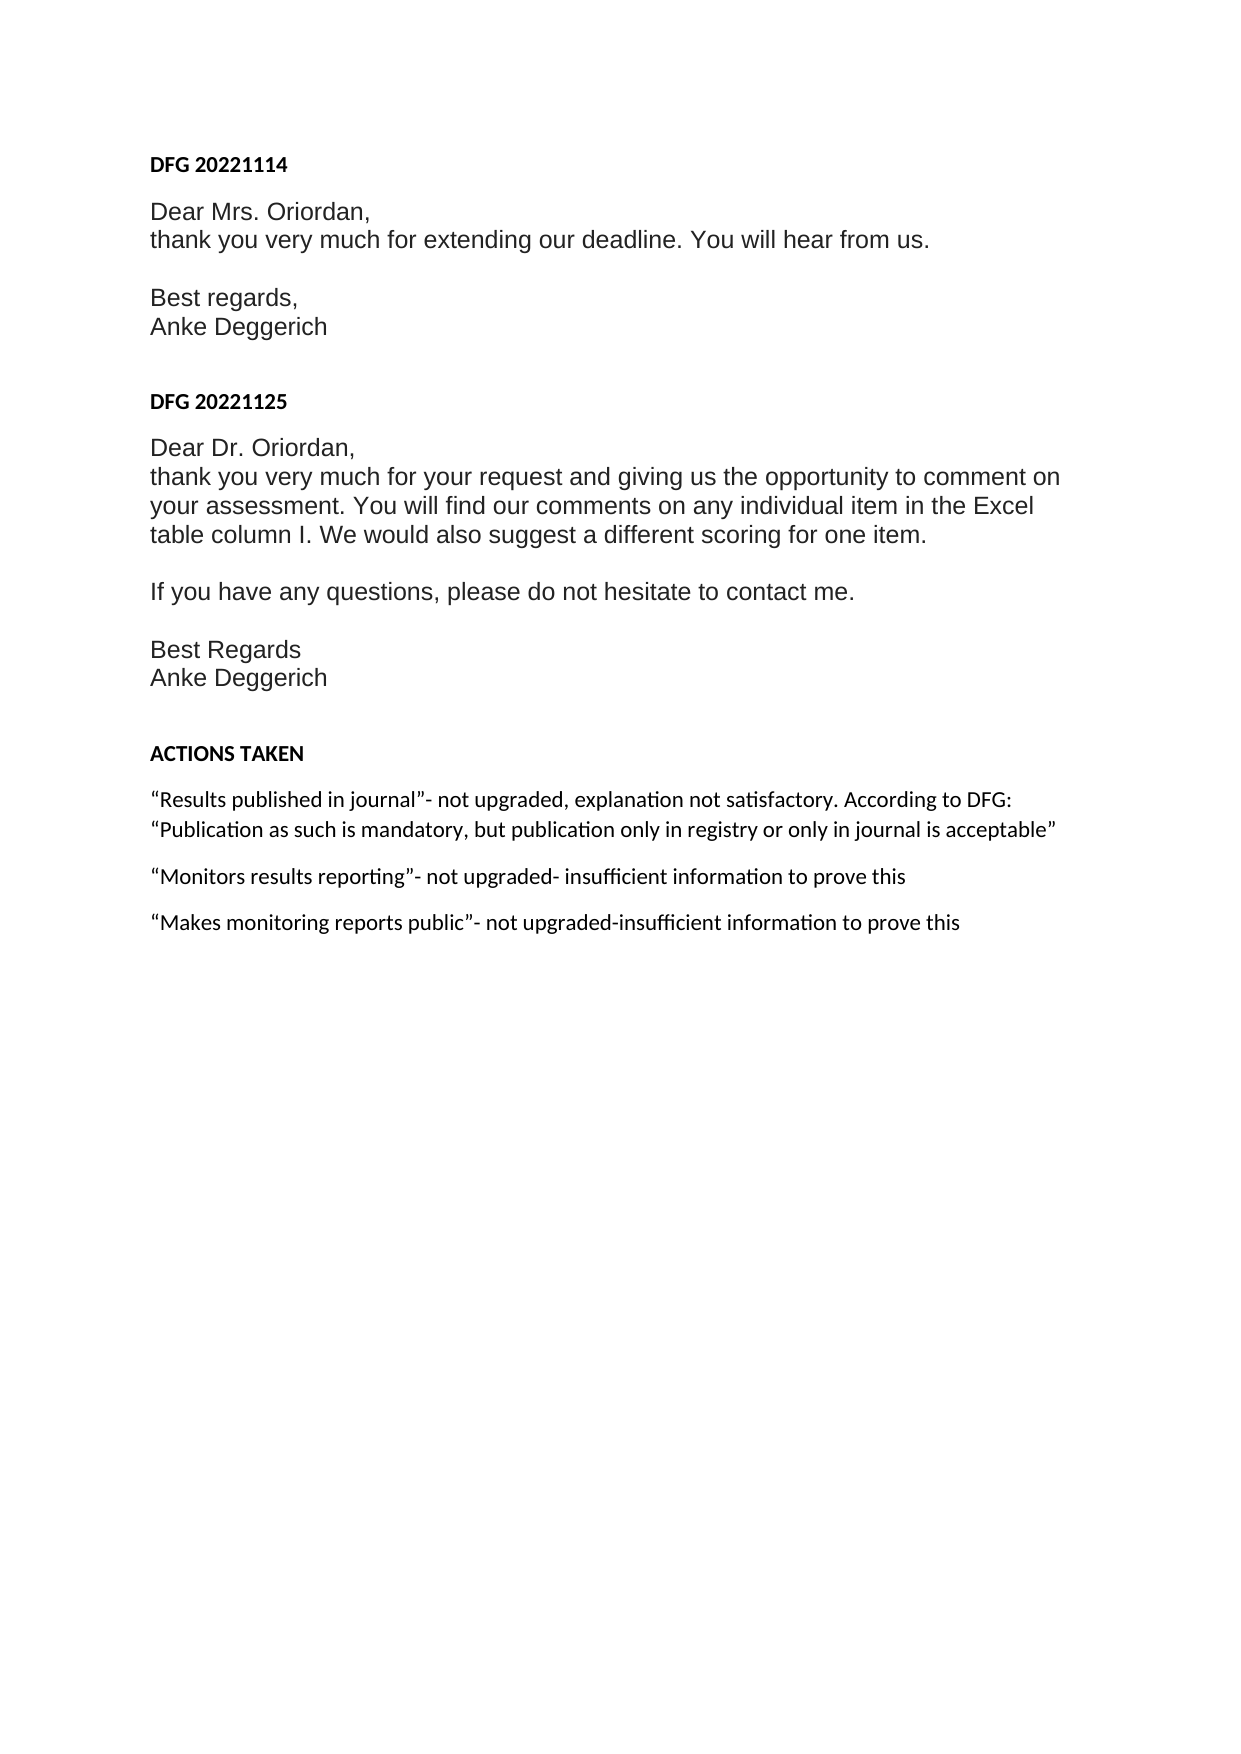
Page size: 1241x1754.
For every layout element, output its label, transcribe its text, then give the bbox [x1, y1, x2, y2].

text Dear Dr. Oriordan, [150, 433, 1090, 462]
text Best regards, [150, 283, 1090, 312]
text ACTIONS TAKEN [150, 739, 1090, 767]
text Dear Mrs. Oriordan, [150, 197, 1090, 225]
text “Monitors results reporting”- not upgraded- insufficient information to prove this [150, 862, 1090, 890]
text DFG 20221125 [150, 387, 1090, 415]
text Anke Deggerich [150, 312, 1090, 340]
text thank you very much for extending our deadline. You will hear from us. [150, 225, 1090, 254]
text thank you very much for your request and giving us the opportunity to comment on your assessment. You will find our comments on any individual item in the Excel table column I. We would also suggest a different scoring for one item. [150, 462, 1090, 548]
text “Results published in journal”- not upgraded, explanation not satisfactory. According to DFG: “Publication as such is mandatory, but publication only in registry or only in journal is acceptable” [150, 785, 1090, 843]
text Best Regards [150, 635, 1090, 663]
text Anke Deggerich [150, 663, 1090, 692]
text DFG 20221114 [150, 150, 1090, 178]
text “Makes monitoring reports public”- not upgraded-insufficient information to prove this [150, 908, 1090, 936]
text If you have any questions, please do not hesitate to contact me. [150, 577, 1090, 606]
